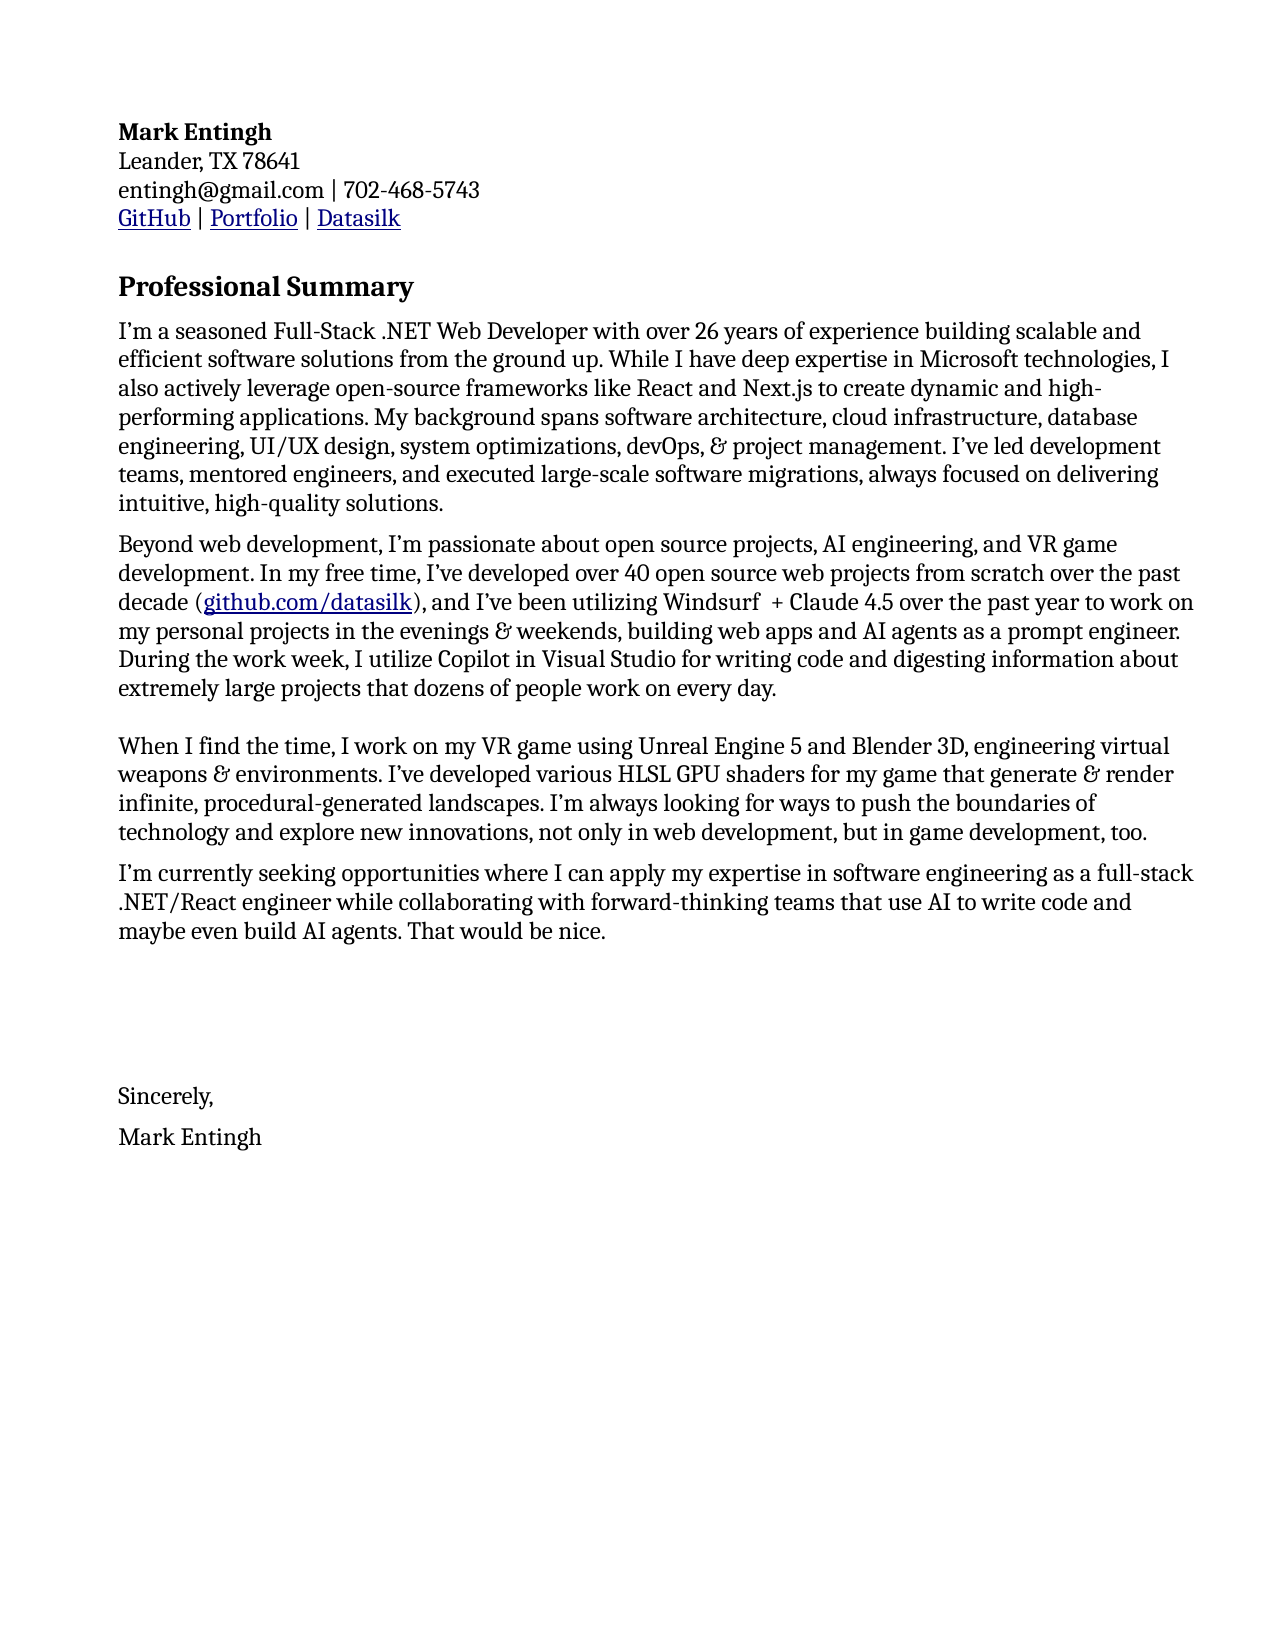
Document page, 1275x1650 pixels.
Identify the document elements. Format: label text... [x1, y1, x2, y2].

text Beyond web development, I’m passionate about open source projects, AI engineering, and VR game development. In my free time, I’ve developed over 40 open source web projects from scratch over the past decade (github.com/datasilk), and I’ve been utilizing Windsurf + Claude 4.5 over the past year to work on my personal projects in the evenings & weekends, building web apps and AI agents as a prompt engineer. During the work week, I utilize Copilot in Visual Studio for writing code and digesting information about extremely large projects that dozens of people work on every day. When I find the time, I work on my VR game using Unreal Engine 5 and Blender 3D, engineering virtual weapons & environments. I’ve developed various HLSL GPU shaders for my game that generate & render infinite, procedural-generated landscapes. I’m always looking for ways to push the boundaries of technology and explore new innovations, not only in web development, but in game development, too. [118, 530, 1196, 847]
text I’m a seasoned Full-Stack .NET Web Developer with over 26 years of experience building scalable and efficient software solutions from the ground up. While I have deep expertise in Microsoft technologies, I also actively leverage open-source frameworks like React and Next.js to create dynamic and high-performing applications. My background spans software architecture, cloud infrastructure, database engineering, UI/UX design, system optimizations, devOps, & project management. I’ve led development teams, mentored engineers, and executed large-scale software migrations, always focused on delivering intuitive, high-quality solutions. [118, 317, 1196, 518]
text I’m currently seeking opportunities where I can apply my expertise in software engineering as a full-stack .NET/React engineer while collaborating with forward-thinking teams that use AI to write code and maybe even build AI agents. That would be nice. [118, 859, 1196, 945]
subtitle Professional Summary [118, 271, 1196, 304]
text Sincerely, [118, 1082, 1196, 1110]
text Mark Entingh [118, 1123, 1196, 1152]
text Mark Entingh Leander, TX 78641 entingh@gmail.com | 702-468-5743 GitHub | Portfolio | Datasilk [118, 118, 1196, 233]
